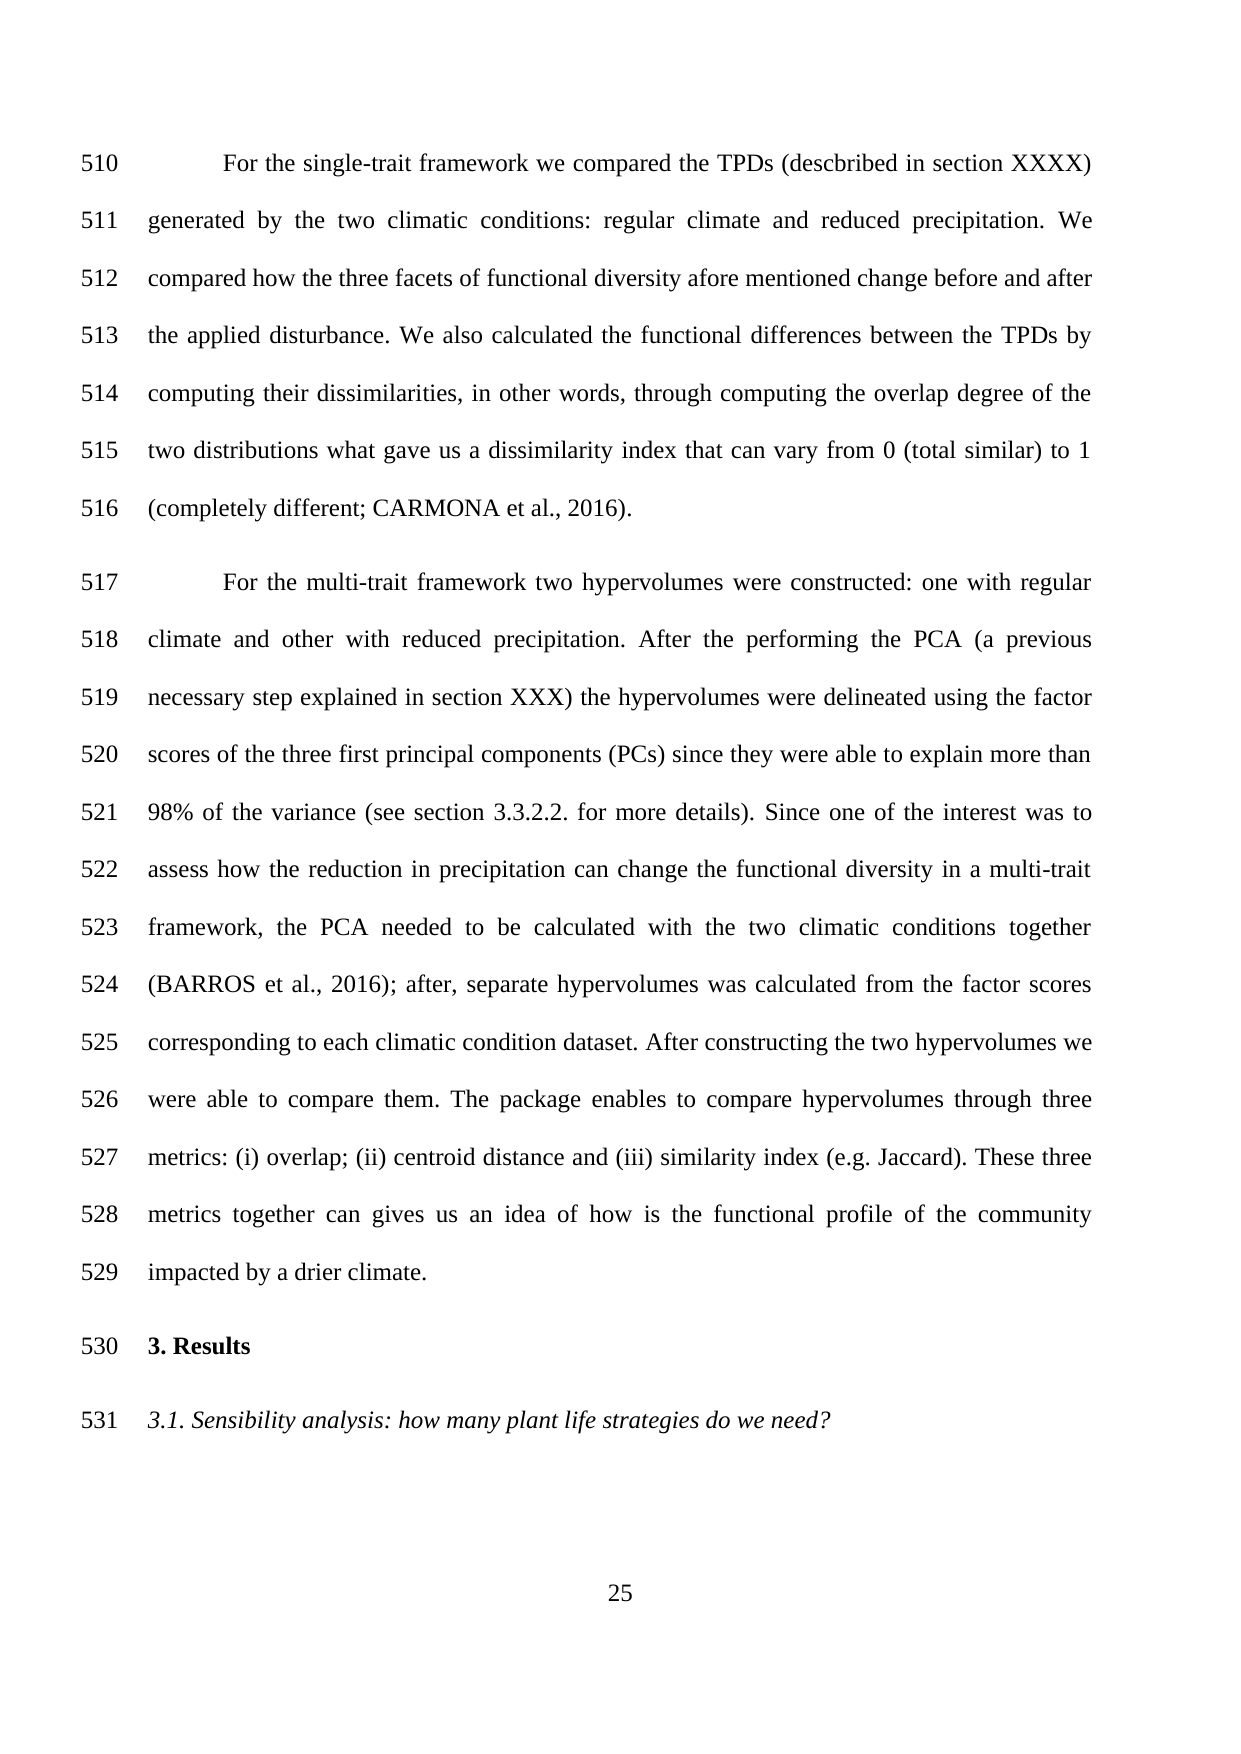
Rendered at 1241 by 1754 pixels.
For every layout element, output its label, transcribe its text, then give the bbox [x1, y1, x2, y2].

text 3. Results [148, 1331, 1093, 1360]
text 3.1. Sensibility analysis: how many plant life strategies do we need? [148, 1405, 1093, 1434]
text For the multi-trait framework two hypervolumes were constructed: one with regular climate and other with reduced precipitation. After the performing the PCA (a previous necessary step explained in section XXX) the hypervolumes were delineated using the factor scores of the three first principal components (PCs) since they were able to explain more than 98% of the variance (see section 3.3.2.2. for more details). Since one of the interest was to assess how the reduction in precipitation can change the functional diversity in a multi-trait framework, the PCA needed to be calculated with the two climatic conditions together (BARROS et al., 2016)⁠; after, separate hypervolumes was calculated from the factor scores corresponding to each climatic condition dataset. After constructing the two hypervolumes we were able to compare them. The package enables to compare hypervolumes through three metrics: (i) overlap; (ii) centroid distance and (iii) similarity index (e.g. Jaccard). These three metrics together can gives us an idea of how is the functional profile of the community impacted by a drier climate. [148, 567, 1093, 1286]
text For the single-trait framework we compared the TPDs (descbribed in section XXXX) generated by the two climatic conditions: regular climate and reduced precipitation. We compared how the three facets of functional diversity afore mentioned change before and after the applied disturbance. We also calculated the functional differences between the TPDs by computing their dissimilarities, in other words, through computing the overlap degree of the two distributions what gave us a dissimilarity index that can vary from 0 (total similar) to 1 (completely different; CARMONA et al., 2016)⁠. [148, 148, 1093, 521]
